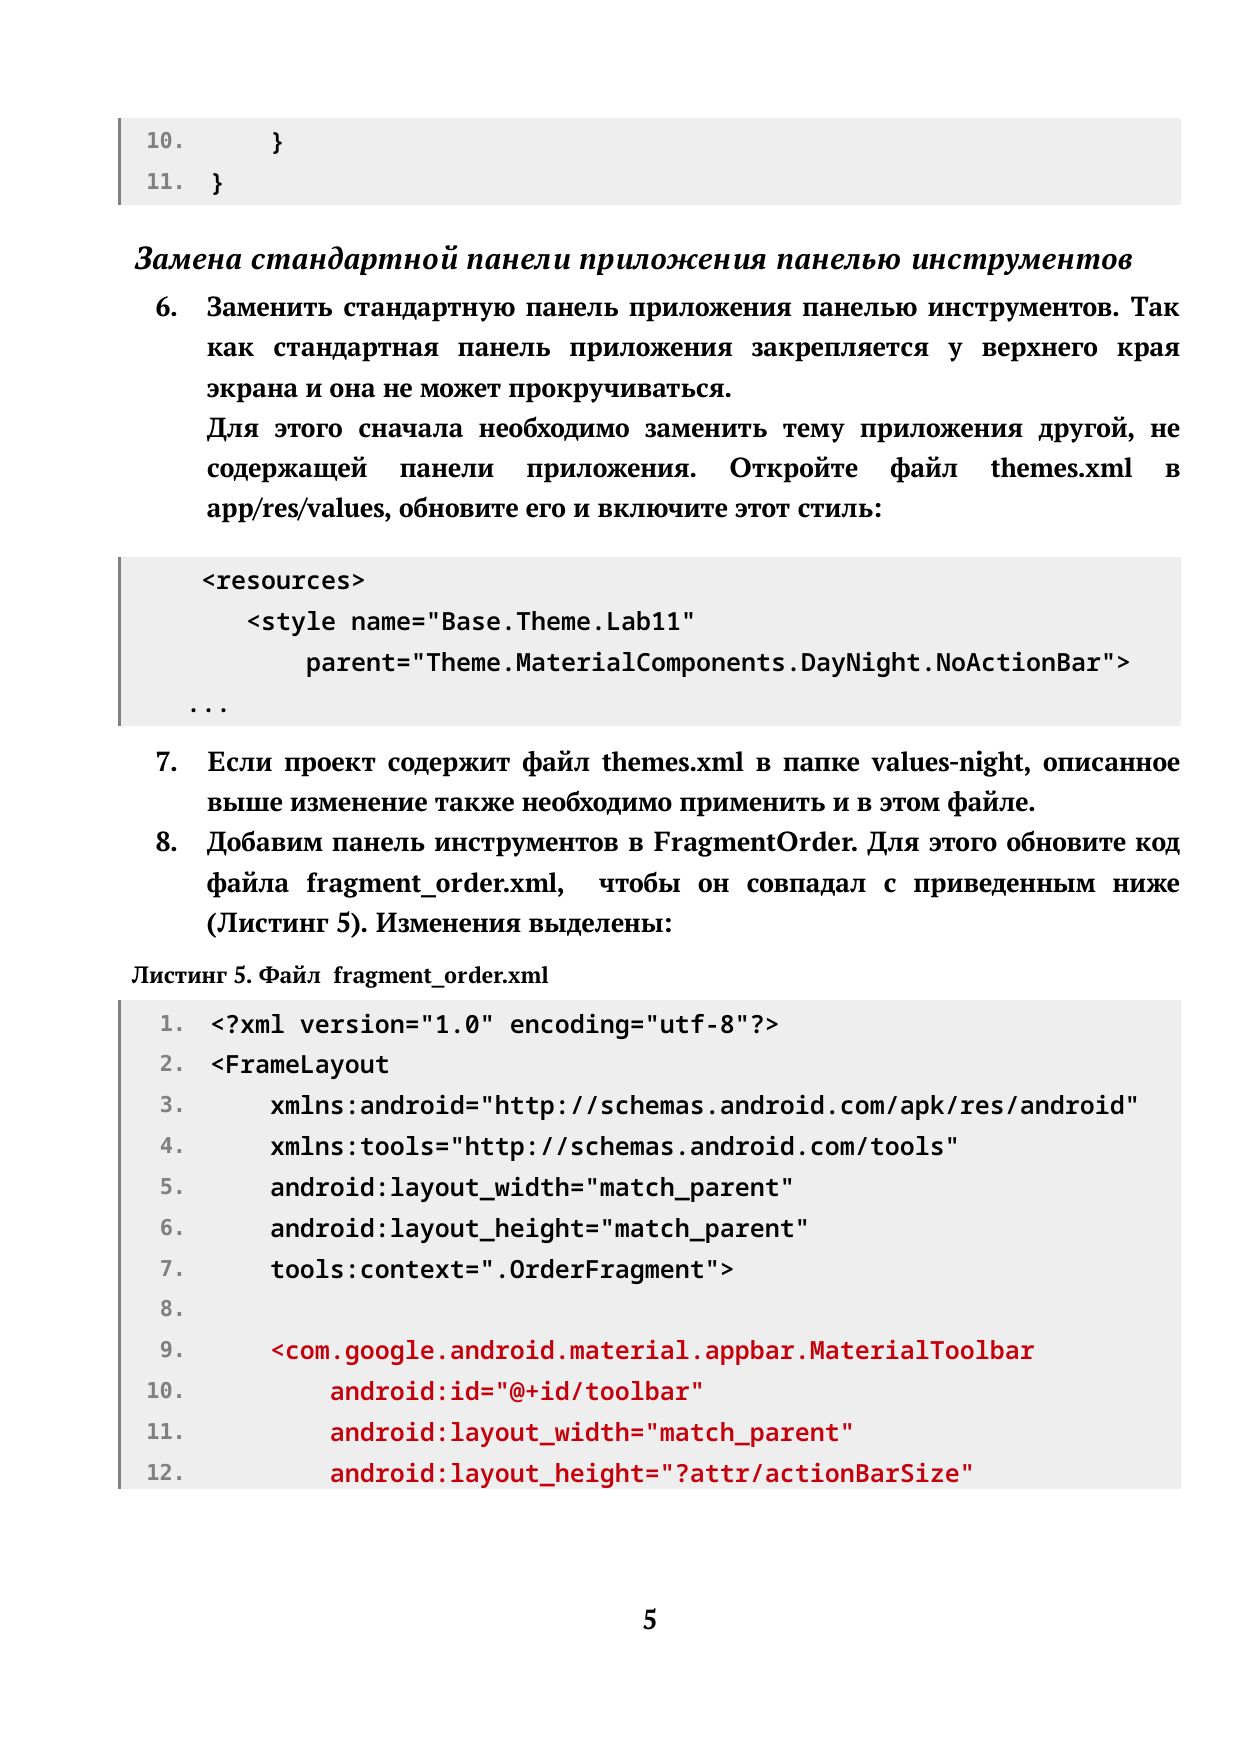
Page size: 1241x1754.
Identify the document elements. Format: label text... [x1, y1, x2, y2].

list android:layout_width="match_parent" [121, 1409, 1181, 1449]
list xmlns:android="http://schemas.android.com/apk/res/android" [121, 1082, 1181, 1122]
list <FrameLayout [121, 1041, 1181, 1081]
list } [121, 118, 1181, 158]
text Листинг 5. Файл fragment_order.xml [118, 960, 1181, 989]
list Для этого сначала необходимо заменить тему приложения другой, не содержащей панели приложения. Откройте файл themes.xml в app/res/values, обновите его и включите этот стиль: [156, 410, 1181, 524]
list <com.google.android.material.appbar.MaterialToolbar [121, 1327, 1181, 1367]
list Если проект содержит файл themes.xml в папке values-night, описанное выше изменение также необходимо применить и в этом файле. [156, 744, 1181, 818]
list android:layout_width="match_parent" [121, 1164, 1181, 1204]
list Заменить стандартную панель приложения панелью инструментов. Так как стандартная панель приложения закрепляется у верхнего края экрана и она не может прокручиваться. [156, 289, 1181, 403]
list xmlns:tools="http://schemas.android.com/tools" [121, 1123, 1181, 1163]
text <resources> [121, 557, 1181, 597]
list <?xml version="1.0" encoding="utf-8"?> [121, 1000, 1181, 1040]
text ... [121, 679, 1181, 726]
subtitle Замена стандартной панели приложения панелью инструментов [118, 238, 1181, 277]
text parent="Theme.MaterialComponents.DayNight.NoActionBar"> [121, 639, 1181, 679]
text <style name="Base.Theme.Lab11" [121, 598, 1181, 638]
list } [121, 159, 1181, 205]
list tools:context=".OrderFragment"> [121, 1245, 1181, 1285]
list android:layout_height="?attr/actionBarSize" [121, 1449, 1181, 1489]
list android:layout_height="match_parent" [121, 1204, 1181, 1244]
list android:id="@+id/toolbar" [121, 1368, 1181, 1408]
list Добавим панель инструментов в FragmentOrder. Для этого обновите код файла fragment_order.xml, чтобы он совпадал с приведенным ниже (Листинг 5). Изменения выделены: [156, 824, 1181, 938]
